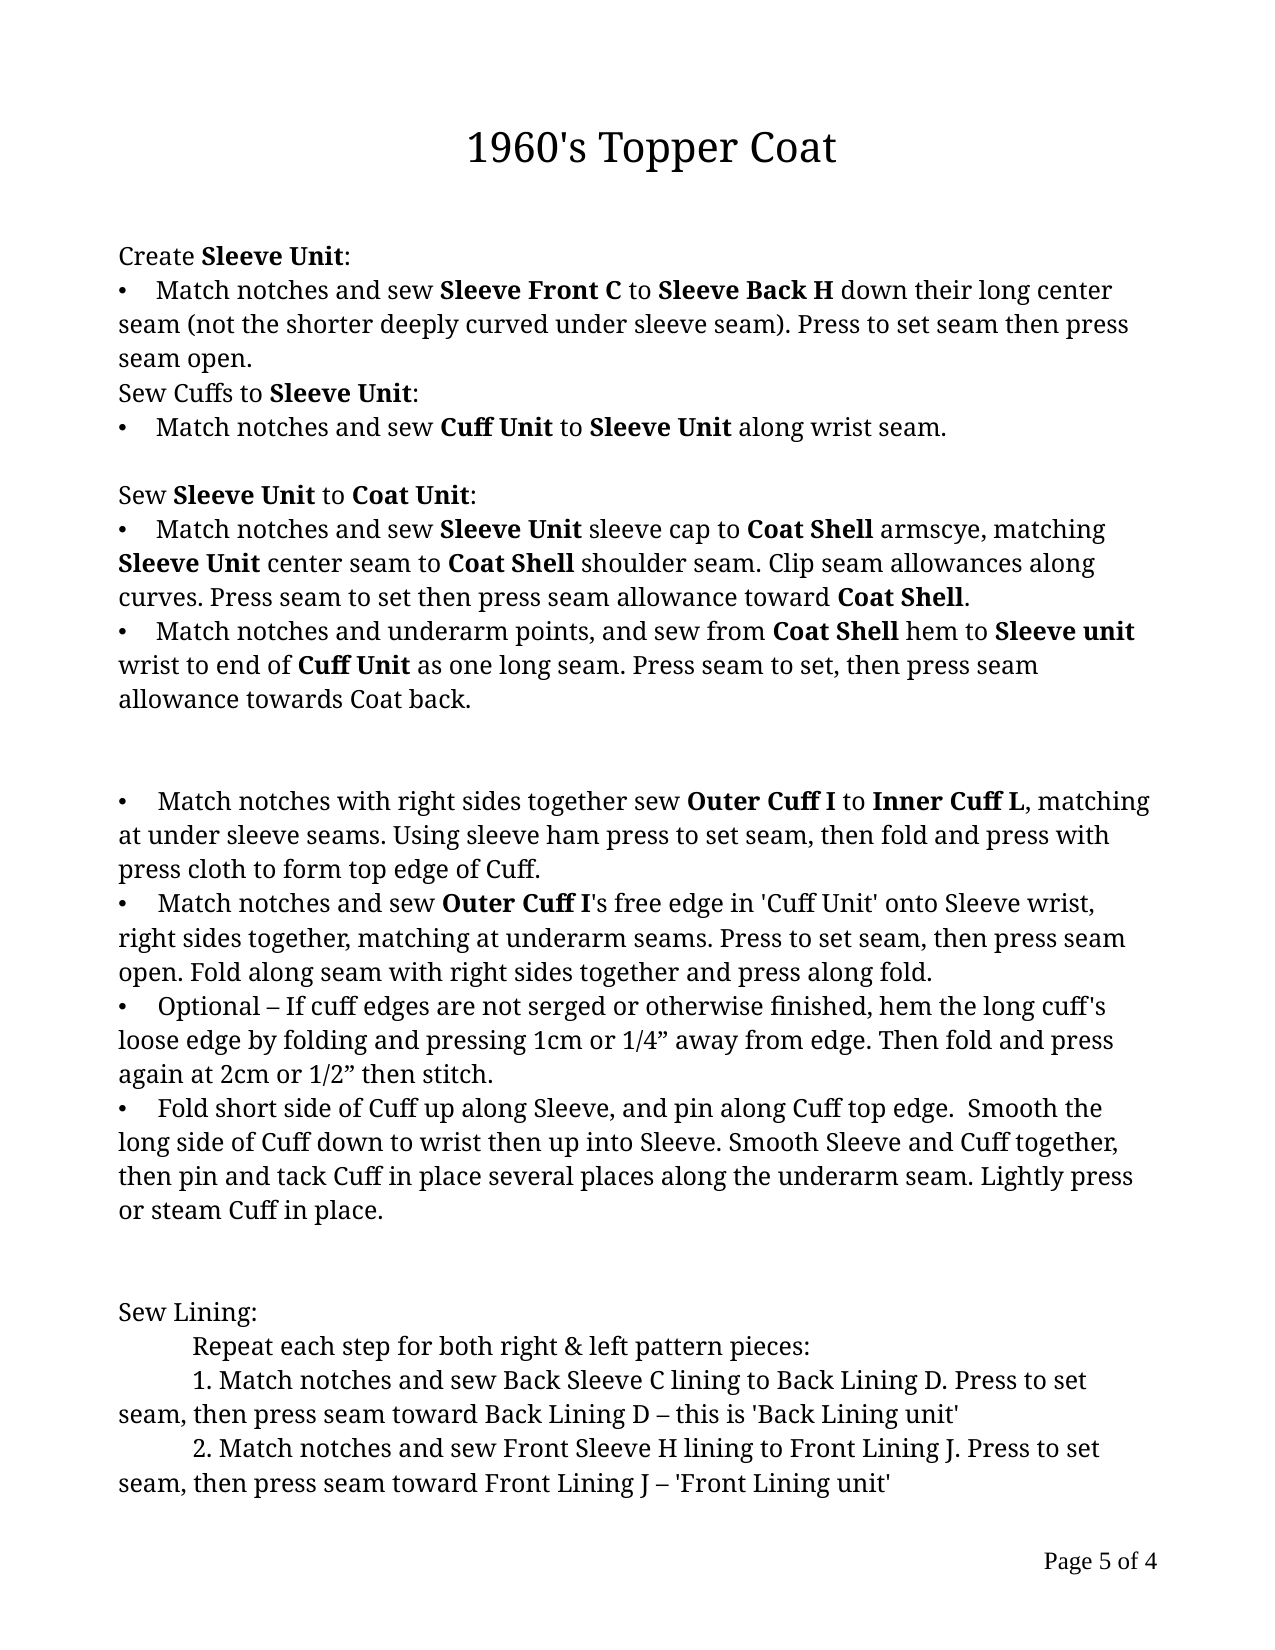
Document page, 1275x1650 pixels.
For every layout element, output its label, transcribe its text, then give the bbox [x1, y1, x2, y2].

text 1. Match notches and sew Back Sleeve C lining to Back Lining D. Press to set seam, then press seam toward Back Lining D – this is 'Back Lining unit' [118, 1363, 1157, 1431]
text 2. Match notches and sew Front Sleeve H lining to Front Lining J. Press to set seam, then press seam toward Front Lining J – 'Front Lining unit' [118, 1431, 1157, 1499]
list Match notches and sew Outer Cuff I's free edge in 'Cuff Unit' onto Sleeve wrist, right sides together, matching at underarm seams. Press to set seam, then press seam open. Fold along seam with right sides together and press along fold. [118, 886, 1157, 988]
list Match notches and underarm points, and sew from Coat Shell hem to Sleeve unit wrist to end of Cuff Unit as one long seam. Press seam to set, then press seam allowance towards Coat back. [118, 614, 1157, 716]
text Repeat each step for both right & left pattern pieces: [118, 1329, 1157, 1363]
list Sew Cuffs to Sleeve Unit: [118, 375, 1157, 409]
list Optional – If cuff edges are not serged or otherwise finished, hem the long cuff's loose edge by folding and pressing 1cm or 1/4” away from edge. Then fold and press again at 2cm or 1/2” then stitch. [118, 988, 1157, 1091]
text Create Sleeve Unit: [118, 239, 1157, 273]
text Sew Lining: [118, 1295, 1157, 1329]
list Fold short side of Cuff up along Sleeve, and pin along Cuff top edge. Smooth the long side of Cuff down to wrist then up into Sleeve. Smooth Sleeve and Cuff together, then pin and tack Cuff in place several places along the underarm seam. Lightly press or steam Cuff in place. [118, 1091, 1157, 1227]
list Sew Sleeve Unit to Coat Unit: [118, 477, 1157, 511]
list Match notches and sew Sleeve Unit sleeve cap to Coat Shell armscye, matching Sleeve Unit center seam to Coat Shell shoulder seam. Clip seam allowances along curves. Press seam to set then press seam allowance toward Coat Shell. [118, 511, 1157, 614]
list Match notches and sew Cuff Unit to Sleeve Unit along wrist seam. [118, 409, 1157, 443]
list Match notches and sew Sleeve Front C to Sleeve Back H down their long center seam (not the shorter deeply curved under sleeve seam). Press to set seam then press seam open. [118, 273, 1157, 375]
list Match notches with right sides together sew Outer Cuff I to Inner Cuff L, matching at under sleeve seams. Using sleeve ham press to set seam, then fold and press with press cloth to form top edge of Cuff. [118, 784, 1157, 886]
